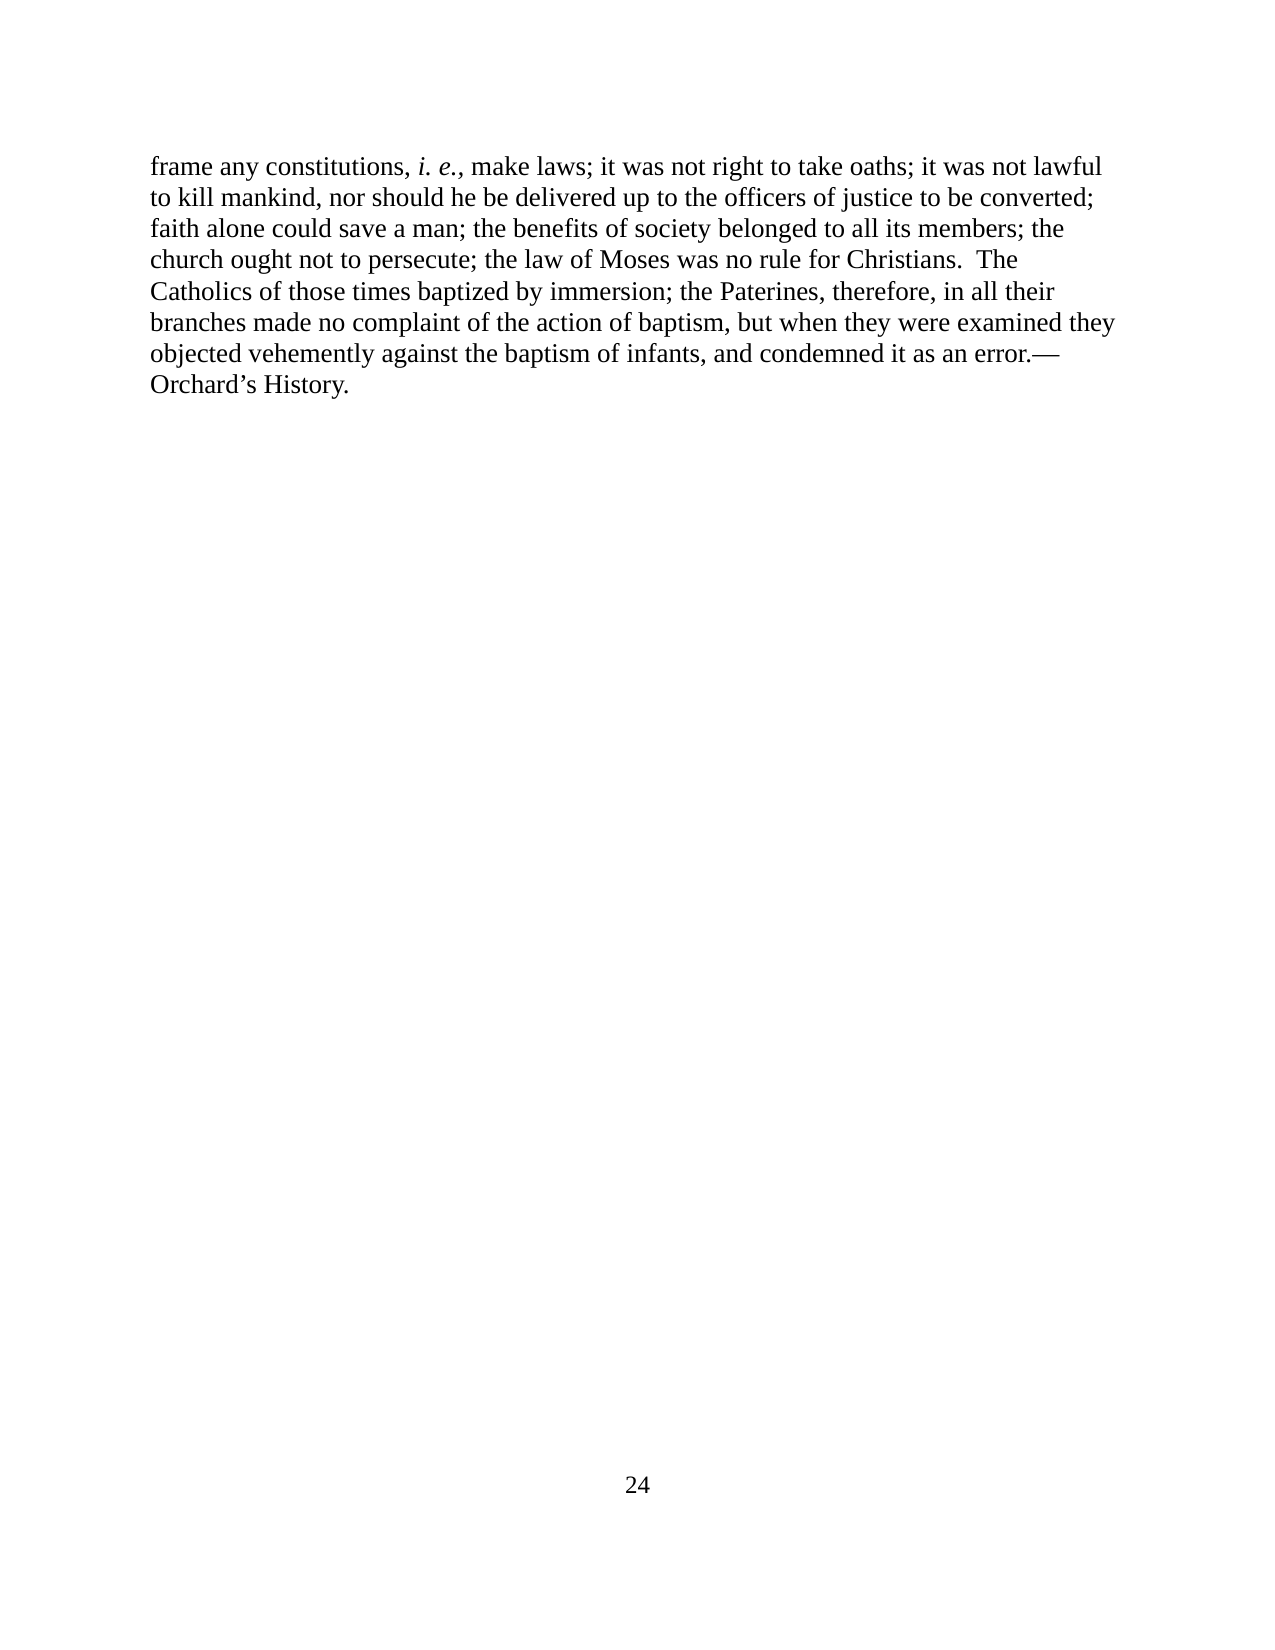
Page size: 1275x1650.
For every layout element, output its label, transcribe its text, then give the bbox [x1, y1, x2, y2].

text frame any constitutions, i. e., make laws; it was not right to take oaths; it was not lawful to kill mankind, nor should he be delivered up to the officers of justice to be converted; faith alone could save a man; the benefits of society belonged to all its members; the church ought not to persecute; the law of Moses was no rule for Christians. The Catholics of those times baptized by immersion; the Paterines, therefore, in all their branches made no complaint of the action of baptism, but when they were examined they objected vehemently against the baptism of infants, and condemned it as an error.—Orchard’s History. [150, 150, 1125, 399]
